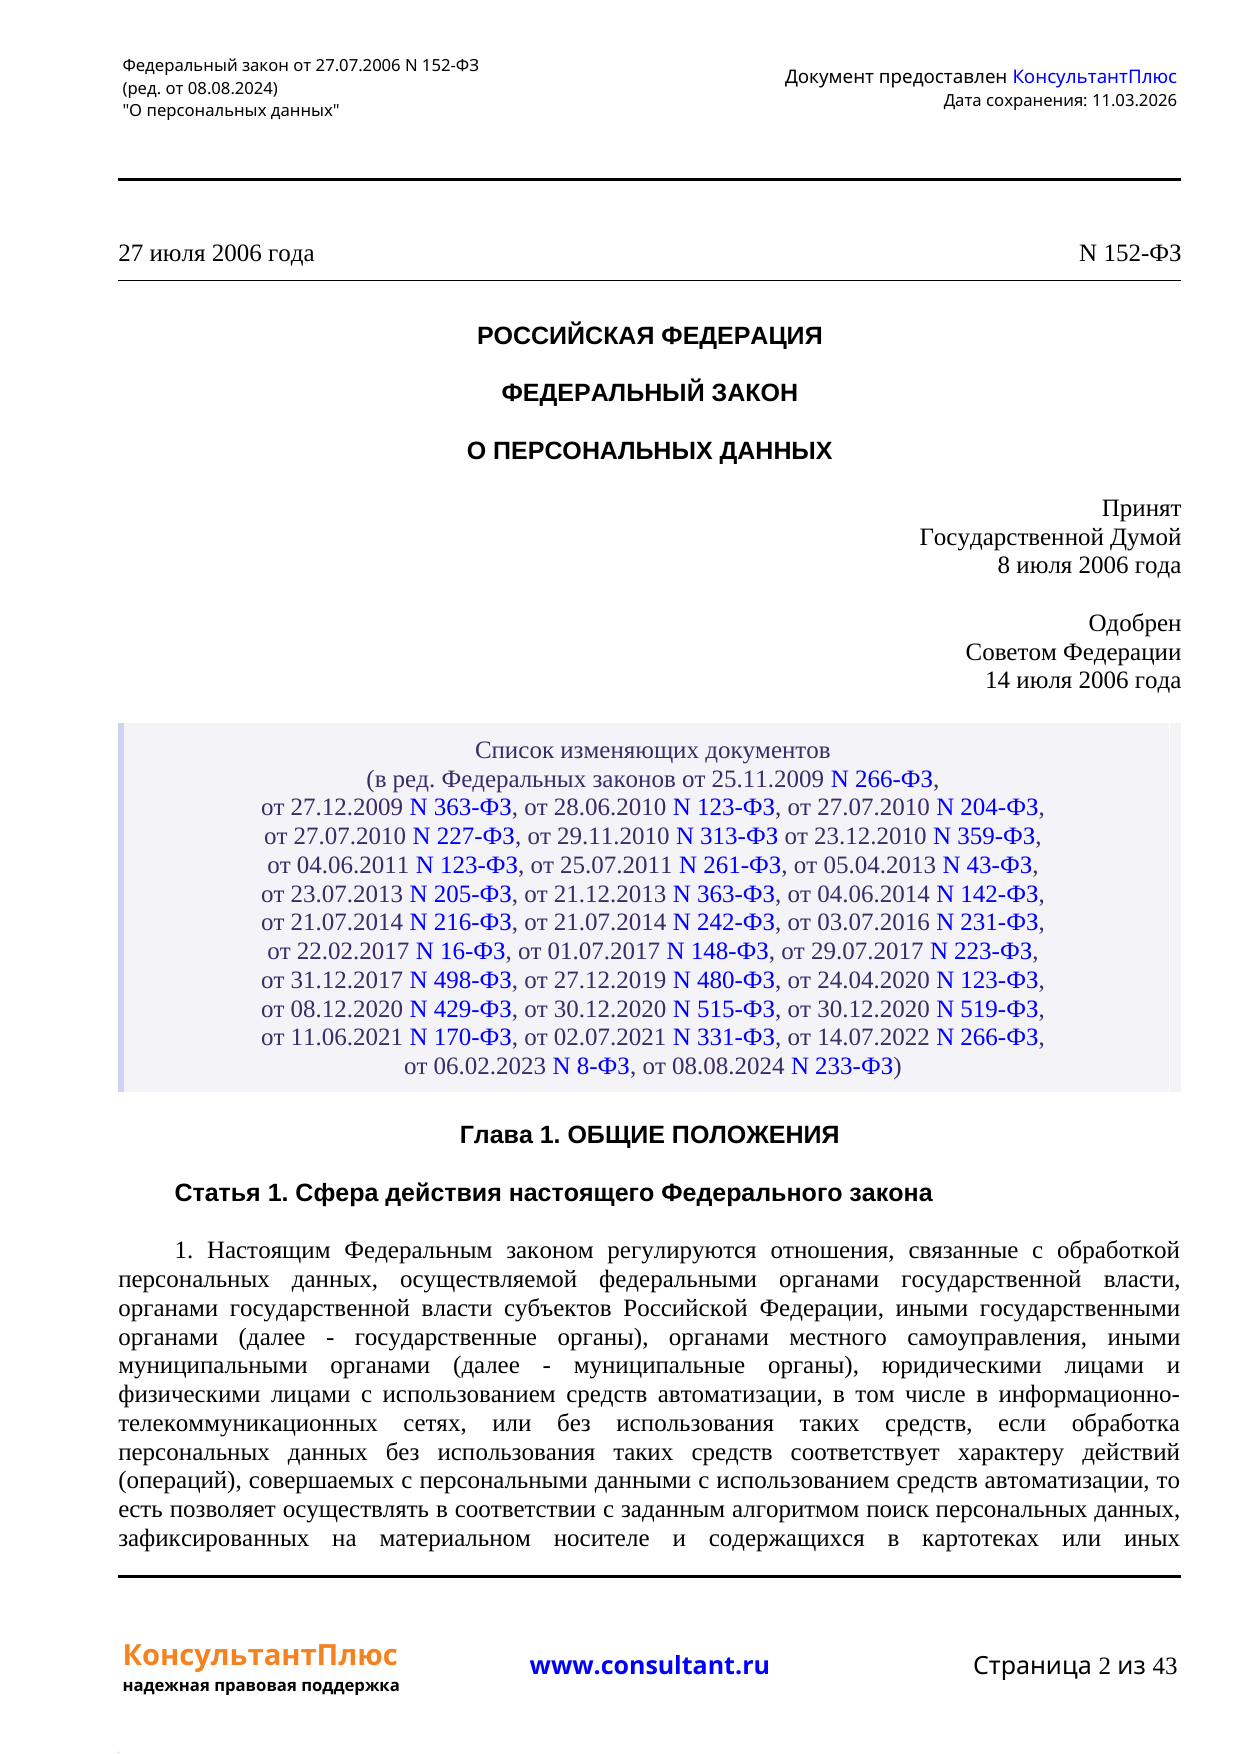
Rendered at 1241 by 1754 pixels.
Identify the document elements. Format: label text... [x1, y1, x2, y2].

text Государственной Думой [118, 522, 1181, 551]
title ФЕДЕРАЛЬНЫЙ ЗАКОН [118, 378, 1181, 407]
text Одобрен [118, 608, 1181, 637]
table_header [124, 723, 136, 1092]
table_header [1170, 723, 1181, 1092]
text Принят [118, 493, 1181, 522]
title Глава 1. ОБЩИЕ ПОЛОЖЕНИЯ [118, 1121, 1181, 1149]
text 8 июля 2006 года [118, 551, 1181, 579]
table_header [118, 723, 124, 1092]
title РОССИЙСКАЯ ФЕДЕРАЦИЯ [118, 321, 1181, 349]
table_header 27 июля 2006 года [118, 238, 649, 267]
table_header Список изменяющих документов (в ред. Федеральных законов от 25.11.2009 N 266-ФЗ, от 27.12.2009 N 363-ФЗ, от 28.06.2010 N 123-ФЗ, от 27.07.2010 N 204-ФЗ, от 27.07.2010 N 227-ФЗ, от 29.11.2010 N 313-ФЗ от 23.12.2010 N 359-ФЗ, от 04.06.2011 N 123-ФЗ, от 25.07.2011 N 261-ФЗ, от 05.04.2013 N 43-ФЗ, от 23.07.2013 N 205-ФЗ, от 21.12.2013 N 363-ФЗ, от 04.06.2014 N 142-ФЗ, от 21.07.2014 N 216-ФЗ, от 21.07.2014 N 242-ФЗ, от 03.07.2016 N 231-ФЗ, от 22.02.2017 N 16-ФЗ, от 01.07.2017 N 148-ФЗ, от 29.07.2017 N 223-ФЗ, от 31.12.2017 N 498-ФЗ, от 27.12.2019 N 480-ФЗ, от 24.04.2020 N 123-ФЗ, от 08.12.2020 N 429-ФЗ, от 30.12.2020 N 515-ФЗ, от 30.12.2020 N 519-ФЗ, от 11.06.2021 N 170-ФЗ, от 02.07.2021 N 331-ФЗ, от 14.07.2022 N 266-ФЗ, от 06.02.2023 N 8-ФЗ, от 08.08.2024 N 233-ФЗ) [136, 723, 1169, 1092]
table_header N 152-ФЗ [650, 238, 1181, 267]
text 14 июля 2006 года [118, 666, 1181, 694]
title Статья 1. Сфера действия настоящего Федерального закона [118, 1178, 1181, 1207]
text Советом Федерации [118, 637, 1181, 666]
title О ПЕРСОНАЛЬНЫХ ДАННЫХ [118, 436, 1181, 464]
text 1. Настоящим Федеральным законом регулируются отношения, связанные с обработкой персональных данных, осуществляемой федеральными органами государственной власти, органами государственной власти субъектов Российской Федерации, иными государственными органами (далее - государственные органы), органами местного самоуправления, иными муниципальными органами (далее - муниципальные органы), юридическими лицами и физическими лицами с использованием средств автоматизации, в том числе в информационно-телекоммуникационных сетях, или без использования таких средств, если обработка персональных данных без использования таких средств соответствует характеру действий (операций), совершаемых с персональными данными с использованием средств автоматизации, то есть позволяет осуществлять в соответствии с заданным алгоритмом поиск персональных данных, зафиксированных на материальном носителе и содержащихся в картотеках или иных [118, 1236, 1181, 1552]
